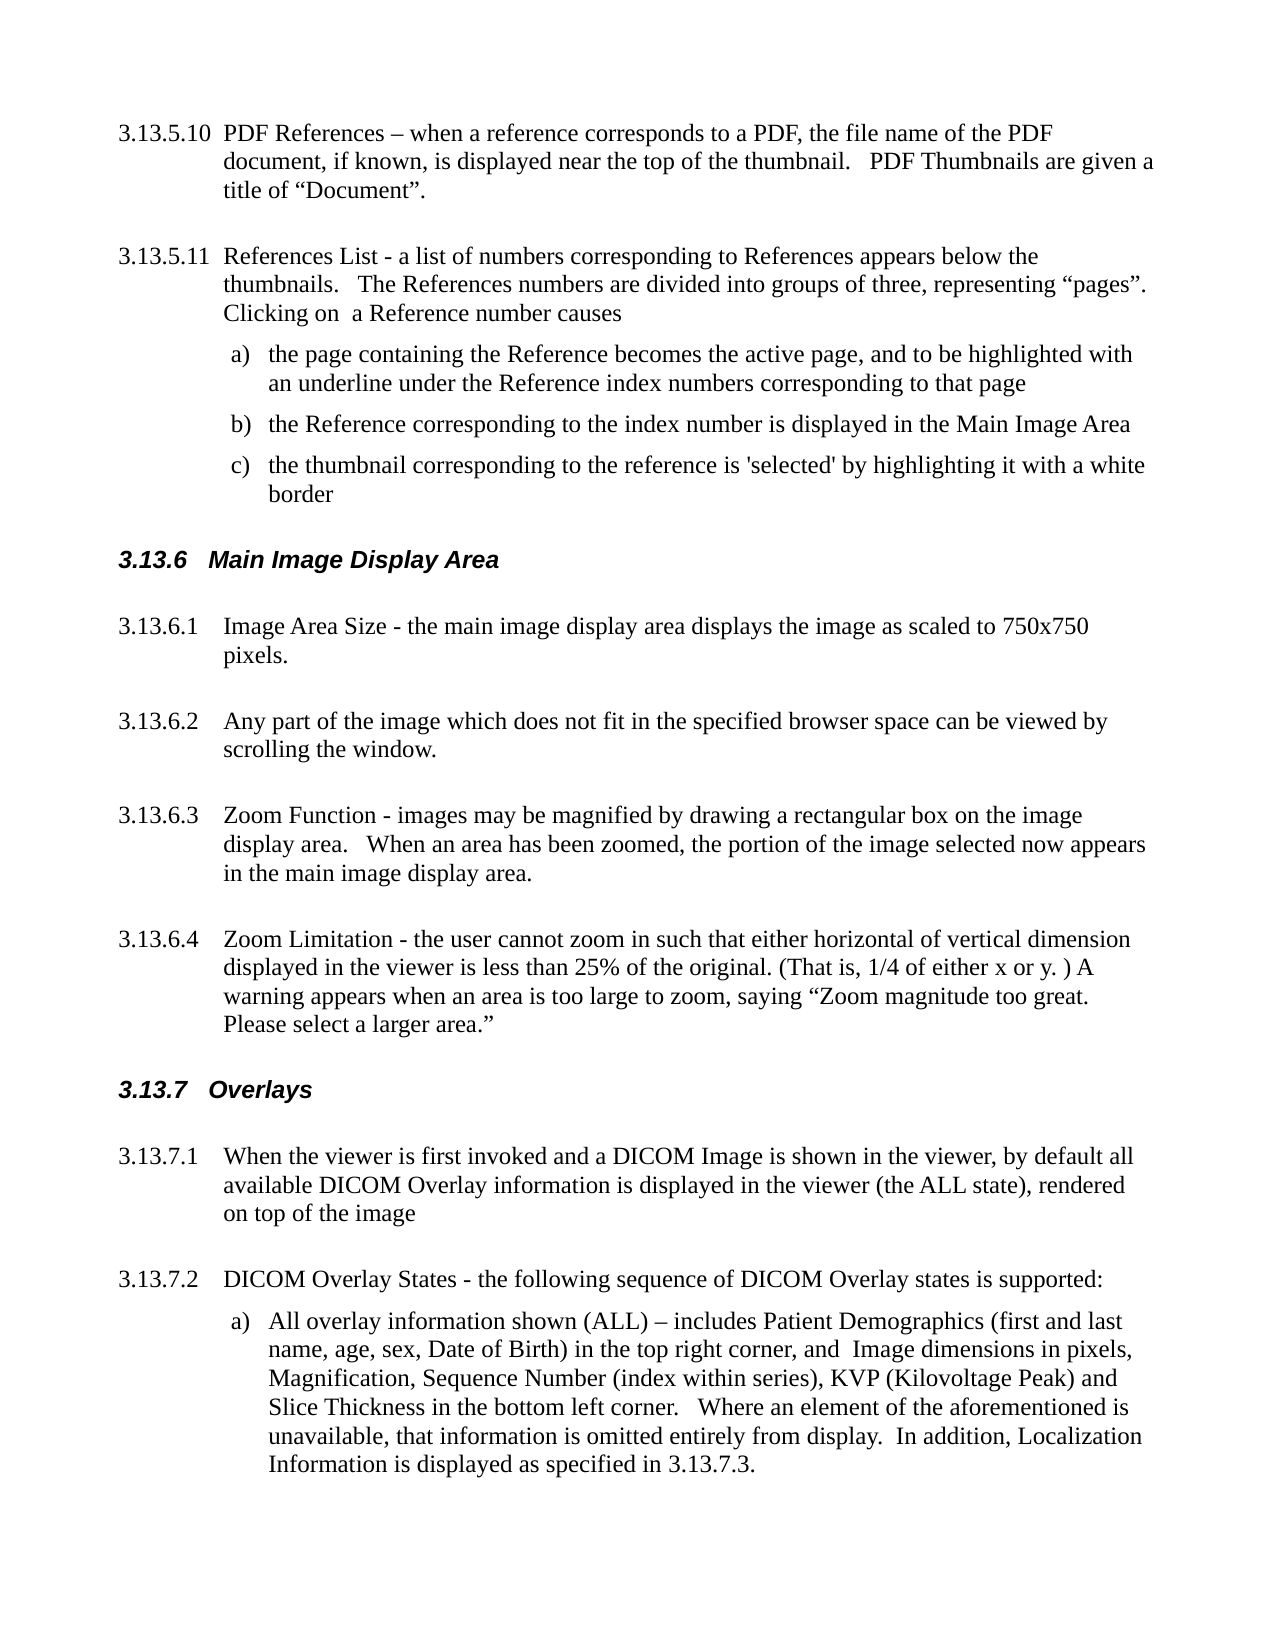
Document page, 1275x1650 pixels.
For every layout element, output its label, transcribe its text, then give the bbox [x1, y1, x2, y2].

list the page containing the Reference becomes the active page, and to be highlighted with an underline under the Reference index numbers corresponding to that page [231, 339, 1157, 397]
subtitle PDF References – when a reference corresponds to a PDF, the file name of the PDF document, if known, is displayed near the top of the thumbnail. PDF Thumbnails are given a title of “Document”. [118, 118, 1157, 204]
subtitle Any part of the image which does not fit in the specified browser space can be viewed by scrolling the window. [118, 706, 1157, 763]
subtitle When the viewer is first invoked and a DICOM Image is shown in the viewer, by default all available DICOM Overlay information is displayed in the viewer (the ALL state), rendered on top of the image [118, 1142, 1157, 1227]
subtitle Zoom Limitation - the user cannot zoom in such that either horizontal of vertical dimension displayed in the viewer is less than 25% of the original. (That is, 1/4 of either x or y. ) A warning appears when an area is too large to zoom, saying “Zoom magnitude too great. Please select a larger area.” [118, 924, 1157, 1038]
subtitle Image Area Size - the main image display area displays the image as scaled to 750x750 pixels. [118, 612, 1157, 669]
list the Reference corresponding to the index number is displayed in the Main Image Area [231, 409, 1157, 438]
subtitle Main Image Display Area [118, 546, 1157, 574]
subtitle Zoom Function - images may be magnified by drawing a rectangular box on the image display area. When an area has been zoomed, the portion of the image selected now appears in the main image display area. [118, 801, 1157, 886]
list the thumbnail corresponding to the reference is 'selected' by highlighting it with a white border [231, 451, 1157, 508]
subtitle DICOM Overlay States - the following sequence of DICOM Overlay states is supported: [118, 1265, 1157, 1293]
subtitle Overlays [118, 1076, 1157, 1104]
subtitle References List - a list of numbers corresponding to References appears below the thumbnails. The References numbers are divided into groups of three, representing “pages”. Clicking on a Reference number causes [118, 241, 1157, 327]
list All overlay information shown (ALL) – includes Patient Demographics (first and last name, age, sex, Date of Birth) in the top right corner, and Image dimensions in pixels, Magnification, Sequence Number (index within series), KVP (Kilovoltage Peak) and Slice Thickness in the bottom left corner. Where an element of the aforementioned is unavailable, that information is omitted entirely from display. In addition, Localization Information is displayed as specified in 3.13.7.3. [231, 1306, 1157, 1478]
